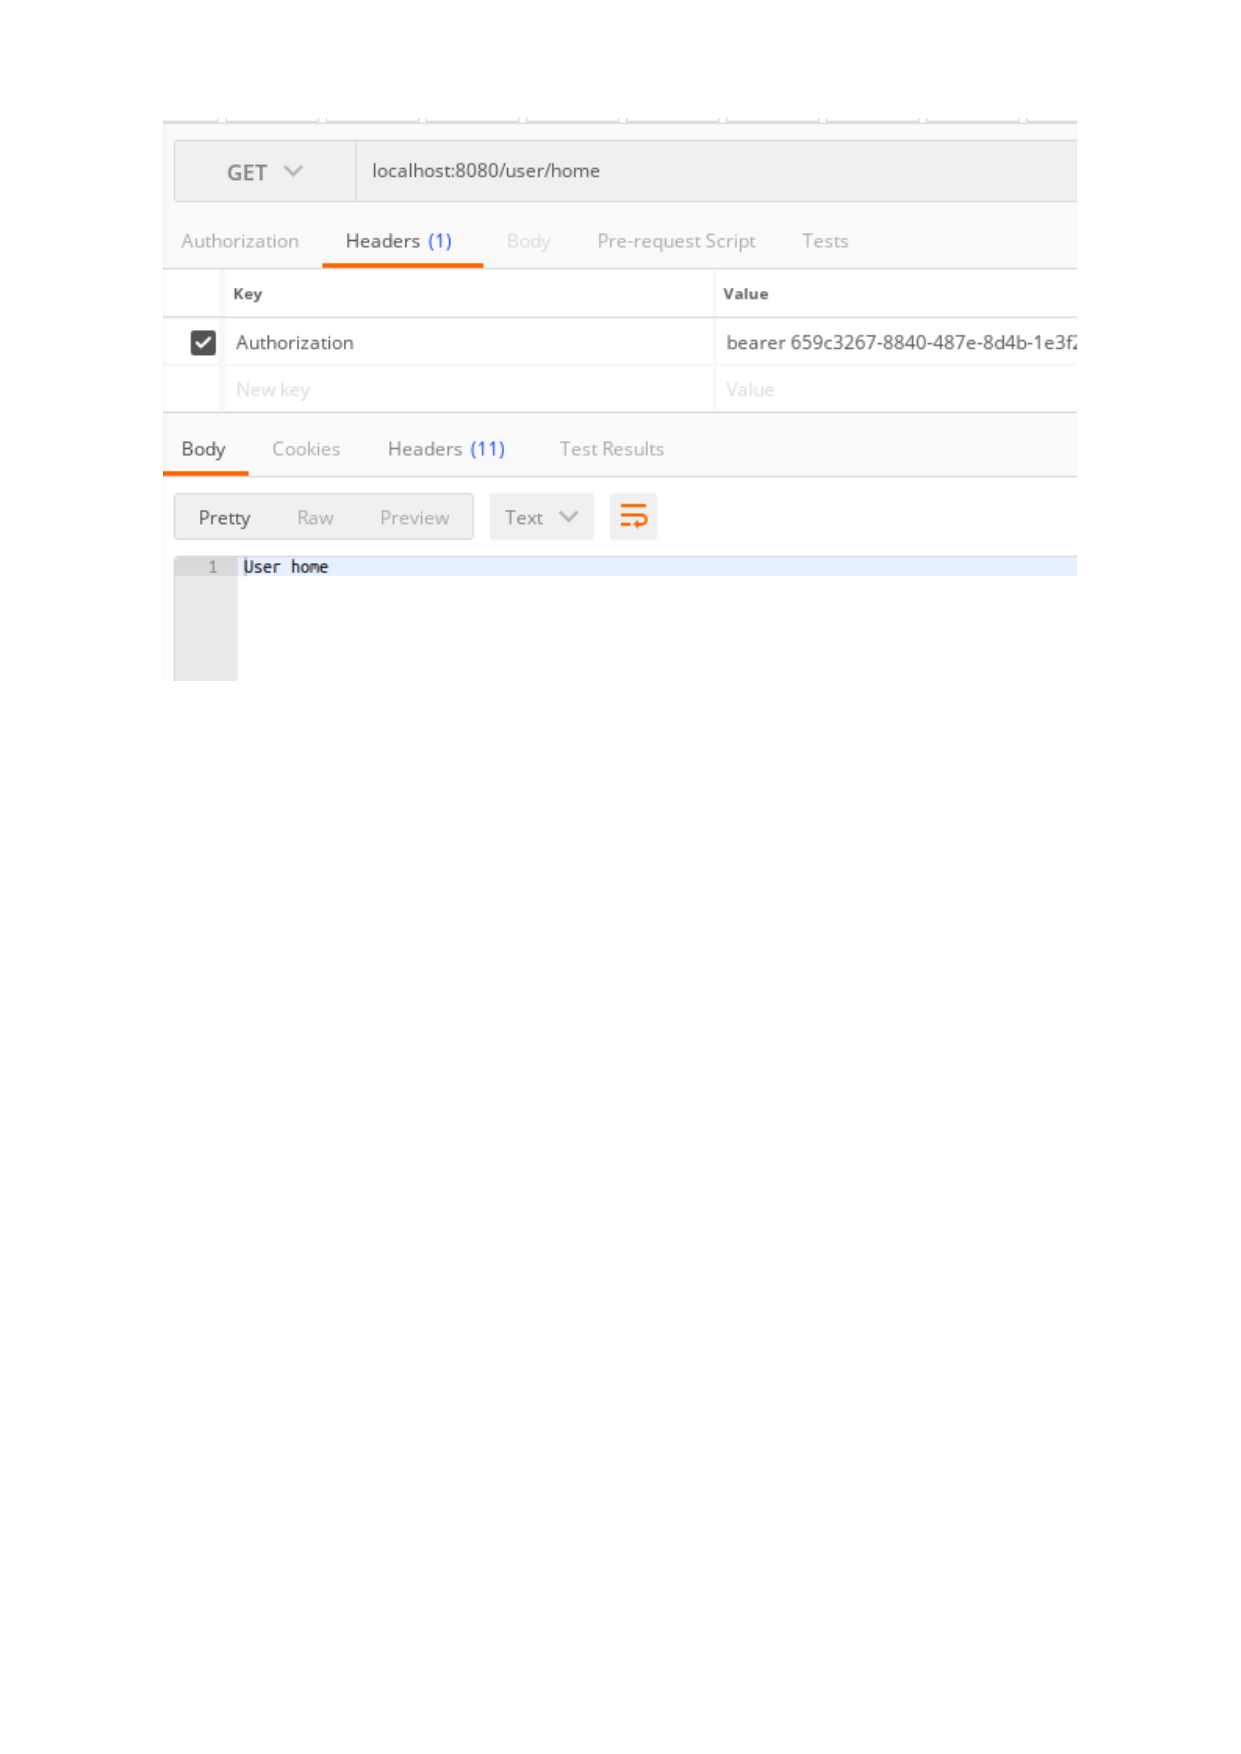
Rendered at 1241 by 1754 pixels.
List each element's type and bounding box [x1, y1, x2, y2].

picture [163, 118, 1078, 681]
